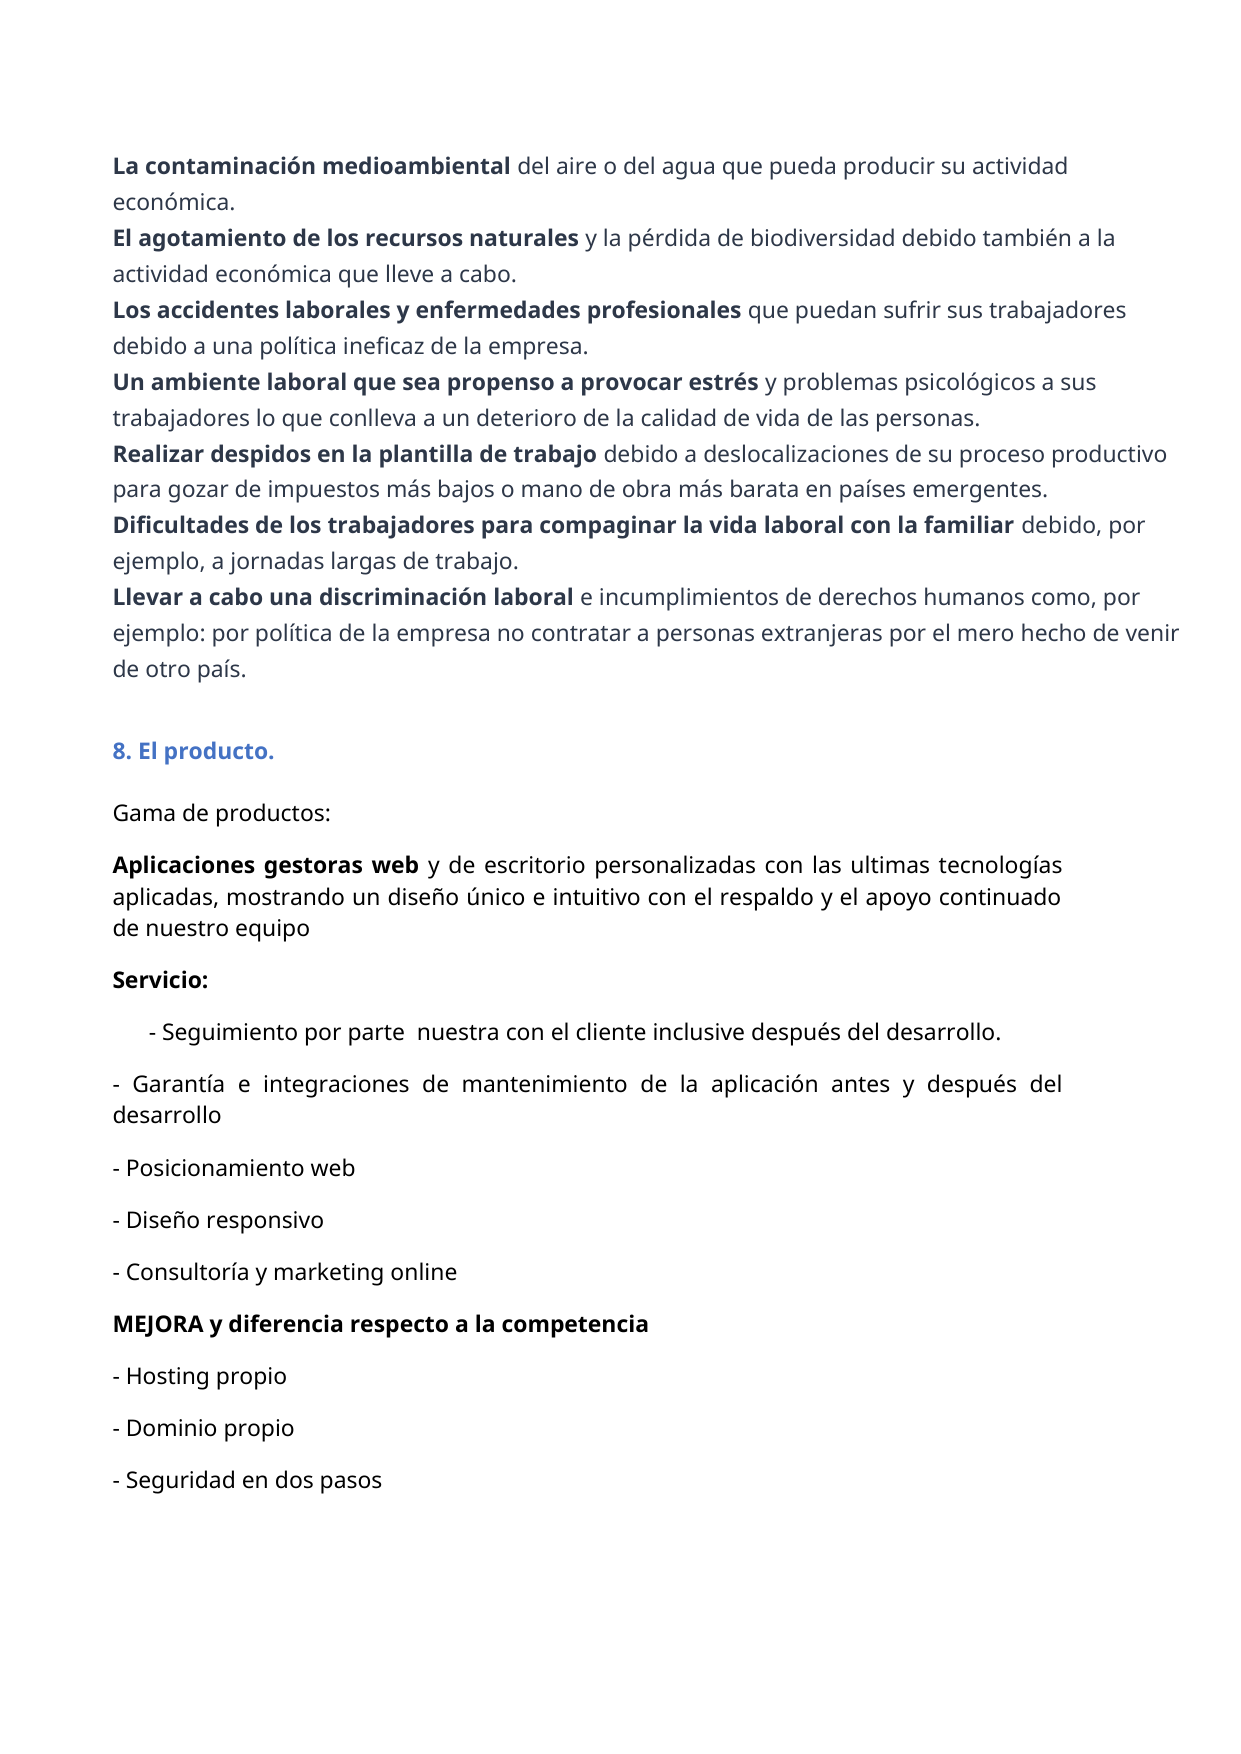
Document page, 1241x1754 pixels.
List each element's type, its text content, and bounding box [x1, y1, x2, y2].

text Realizar despidos en la plantilla de trabajo debido a deslocalizaciones de su proceso productivo para gozar de impuestos más bajos o mano de obra más barata en países emergentes. [112, 437, 1181, 505]
text El agotamiento de los recursos naturales y la pérdida de biodiversidad debido también a la actividad económica que lleve a cabo. [112, 222, 1181, 289]
text - Seguimiento por parte nuestra con el cliente inclusive después del desarrollo. [75, 1016, 1063, 1047]
text Los accidentes laborales y enfermedades profesionales que puedan sufrir sus trabajadores debido a una política ineficaz de la empresa. [112, 294, 1181, 361]
text Dificultades de los trabajadores para compaginar la vida laboral con la familiar debido, por ejemplo, a jornadas largas de trabajo. [112, 509, 1181, 577]
text - Seguridad en dos pasos [75, 1464, 1063, 1495]
text - Consultoría y marketing online [75, 1256, 1063, 1287]
text La contaminación medioambiental del aire o del agua que pueda producir su actividad económica. [112, 150, 1181, 217]
text - Dominio propio [75, 1412, 1063, 1443]
text Servicio: [75, 964, 1063, 995]
text - Hosting propio [75, 1360, 1063, 1391]
text - Garantía e integraciones de mantenimiento de la aplicación antes y después del desarrollo [75, 1068, 1063, 1131]
text 8. El producto. [112, 735, 1063, 766]
text Un ambiente laboral que sea propenso a provocar estrés y problemas psicológicos a sus trabajadores lo que conlleva a un deterioro de la calidad de vida de las personas. [112, 366, 1181, 433]
text Gama de productos: [75, 797, 1063, 829]
text Llevar a cabo una discriminación laboral e incumplimientos de derechos humanos como, por ejemplo: por política de la empresa no contratar a personas extranjeras por el mero hecho de venir de otro país. [112, 581, 1181, 684]
text - Posicionamiento web [75, 1152, 1063, 1183]
text - Diseño responsivo [75, 1204, 1063, 1235]
text MEJORA y diferencia respecto a la competencia [75, 1308, 1063, 1339]
text Aplicaciones gestoras web y de escritorio personalizadas con las ultimas tecnologías aplicadas, mostrando un diseño único e intuitivo con el respaldo y el apoyo continuado de nuestro equipo [75, 849, 1063, 943]
